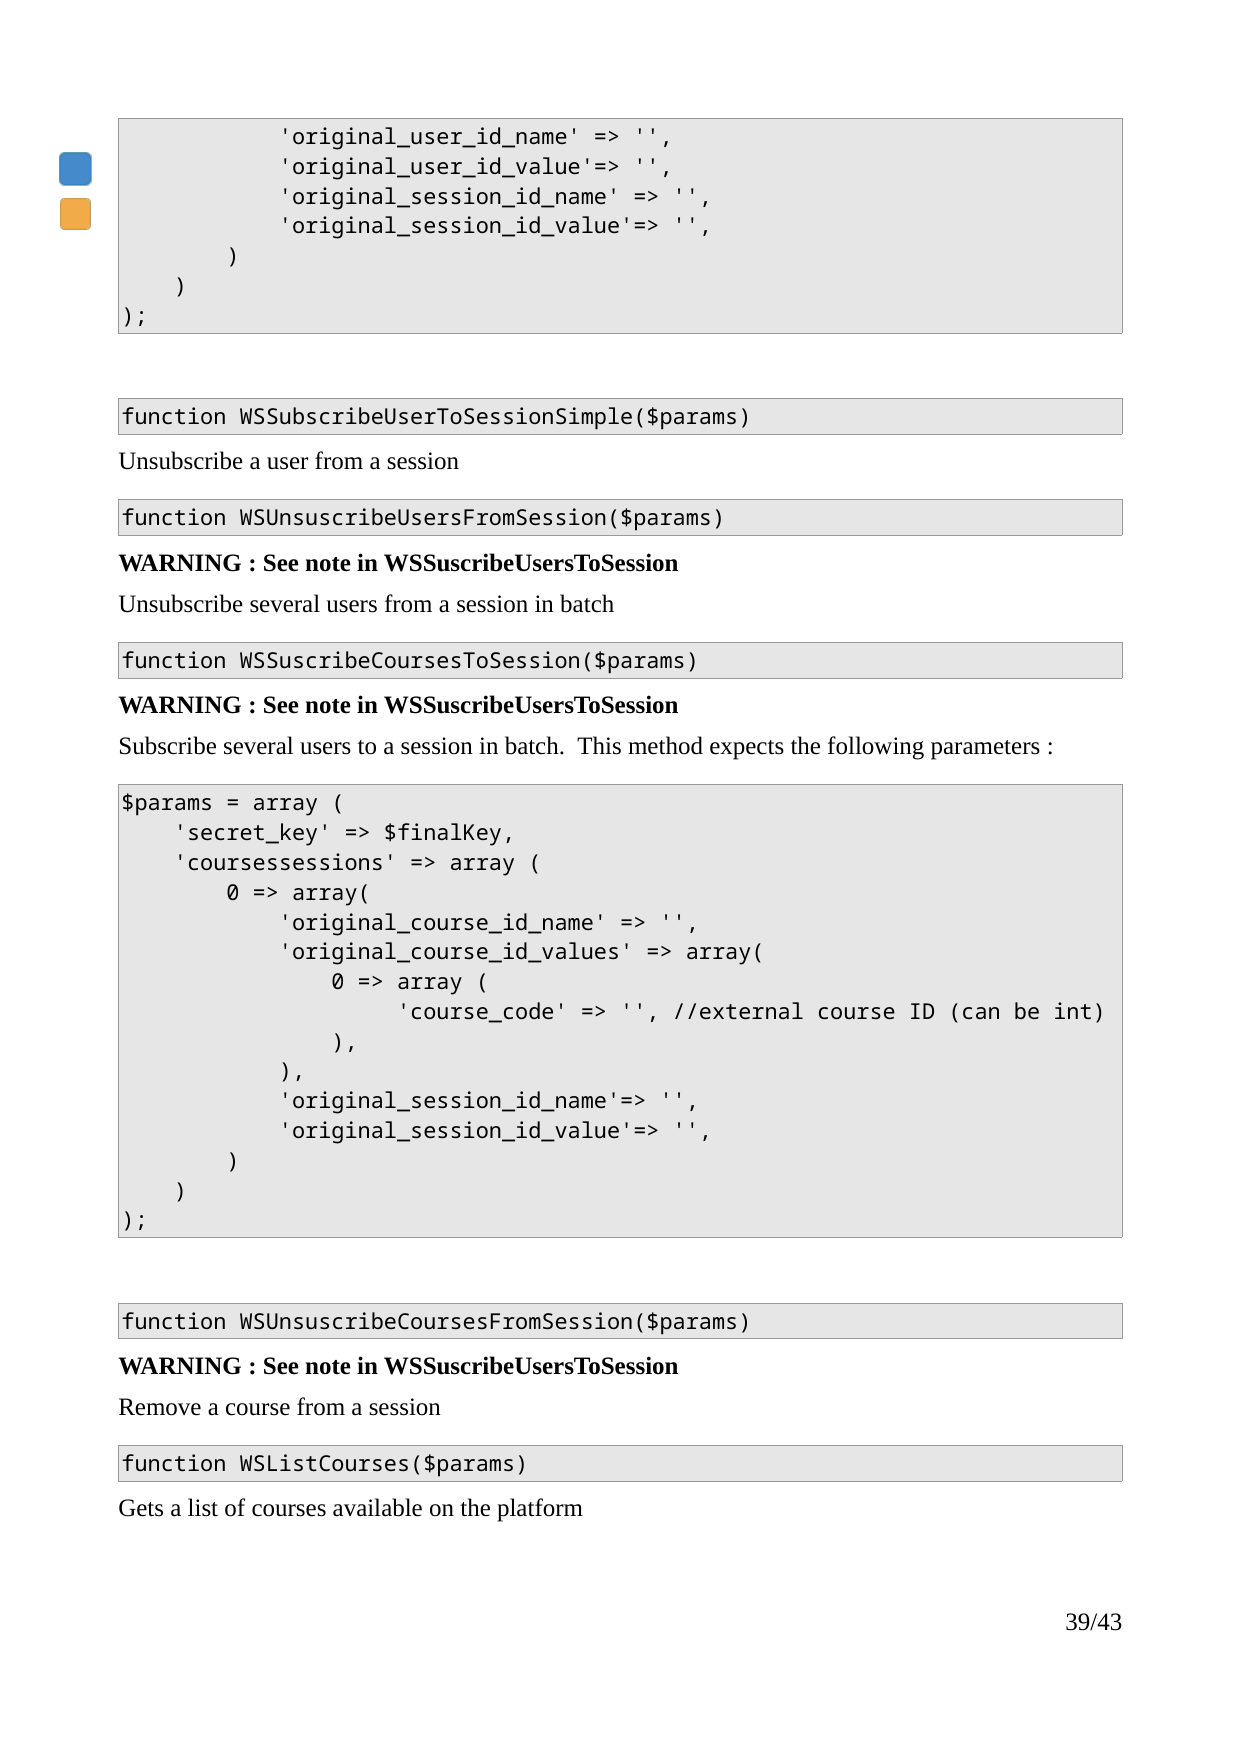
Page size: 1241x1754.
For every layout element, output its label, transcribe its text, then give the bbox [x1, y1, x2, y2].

text function WSSuscribeCoursesToSession($params) [119, 643, 1122, 678]
text function WSSubscribeUserToSessionSimple($params) [119, 399, 1122, 434]
text Subscribe several users to a session in batch. This method expects the following parameters : [118, 731, 1122, 760]
picture [58, 151, 93, 187]
text 'original_user_id_name' => '', 'original_user_id_value'=> '', 'original_session_id_name' => '', 'original_session_id_value'=> '', ) ) ); [119, 119, 1122, 333]
text Remove a course from a session [118, 1392, 1122, 1421]
text function WSListCourses($params) [119, 1446, 1122, 1481]
text WARNING : See note in WSSuscribeUsersToSession [118, 548, 1122, 576]
text function WSUnsuscribeCoursesFromSession($params) [119, 1304, 1122, 1338]
text Unsubscribe a user from a session [118, 446, 1122, 475]
text $params = array ( 'secret_key' => $finalKey, 'coursessessions' => array ( 0 => array( 'original_course_id_name' => '', 'original_course_id_values' => array( 0 => array ( 'course_code' => '', //external course ID (can be int) ), ), 'original_session_id_name'=> '', 'original_session_id_value'=> '', ) ) ); [119, 785, 1122, 1237]
text WARNING : See note in WSSuscribeUsersToSession [118, 1351, 1122, 1380]
picture [59, 197, 92, 231]
text WARNING : See note in WSSuscribeUsersToSession [118, 690, 1122, 719]
text Gets a list of courses available on the platform [118, 1493, 1122, 1522]
text Unsubscribe several users from a session in batch [118, 589, 1122, 618]
text function WSUnsuscribeUsersFromSession($params) [119, 500, 1122, 535]
